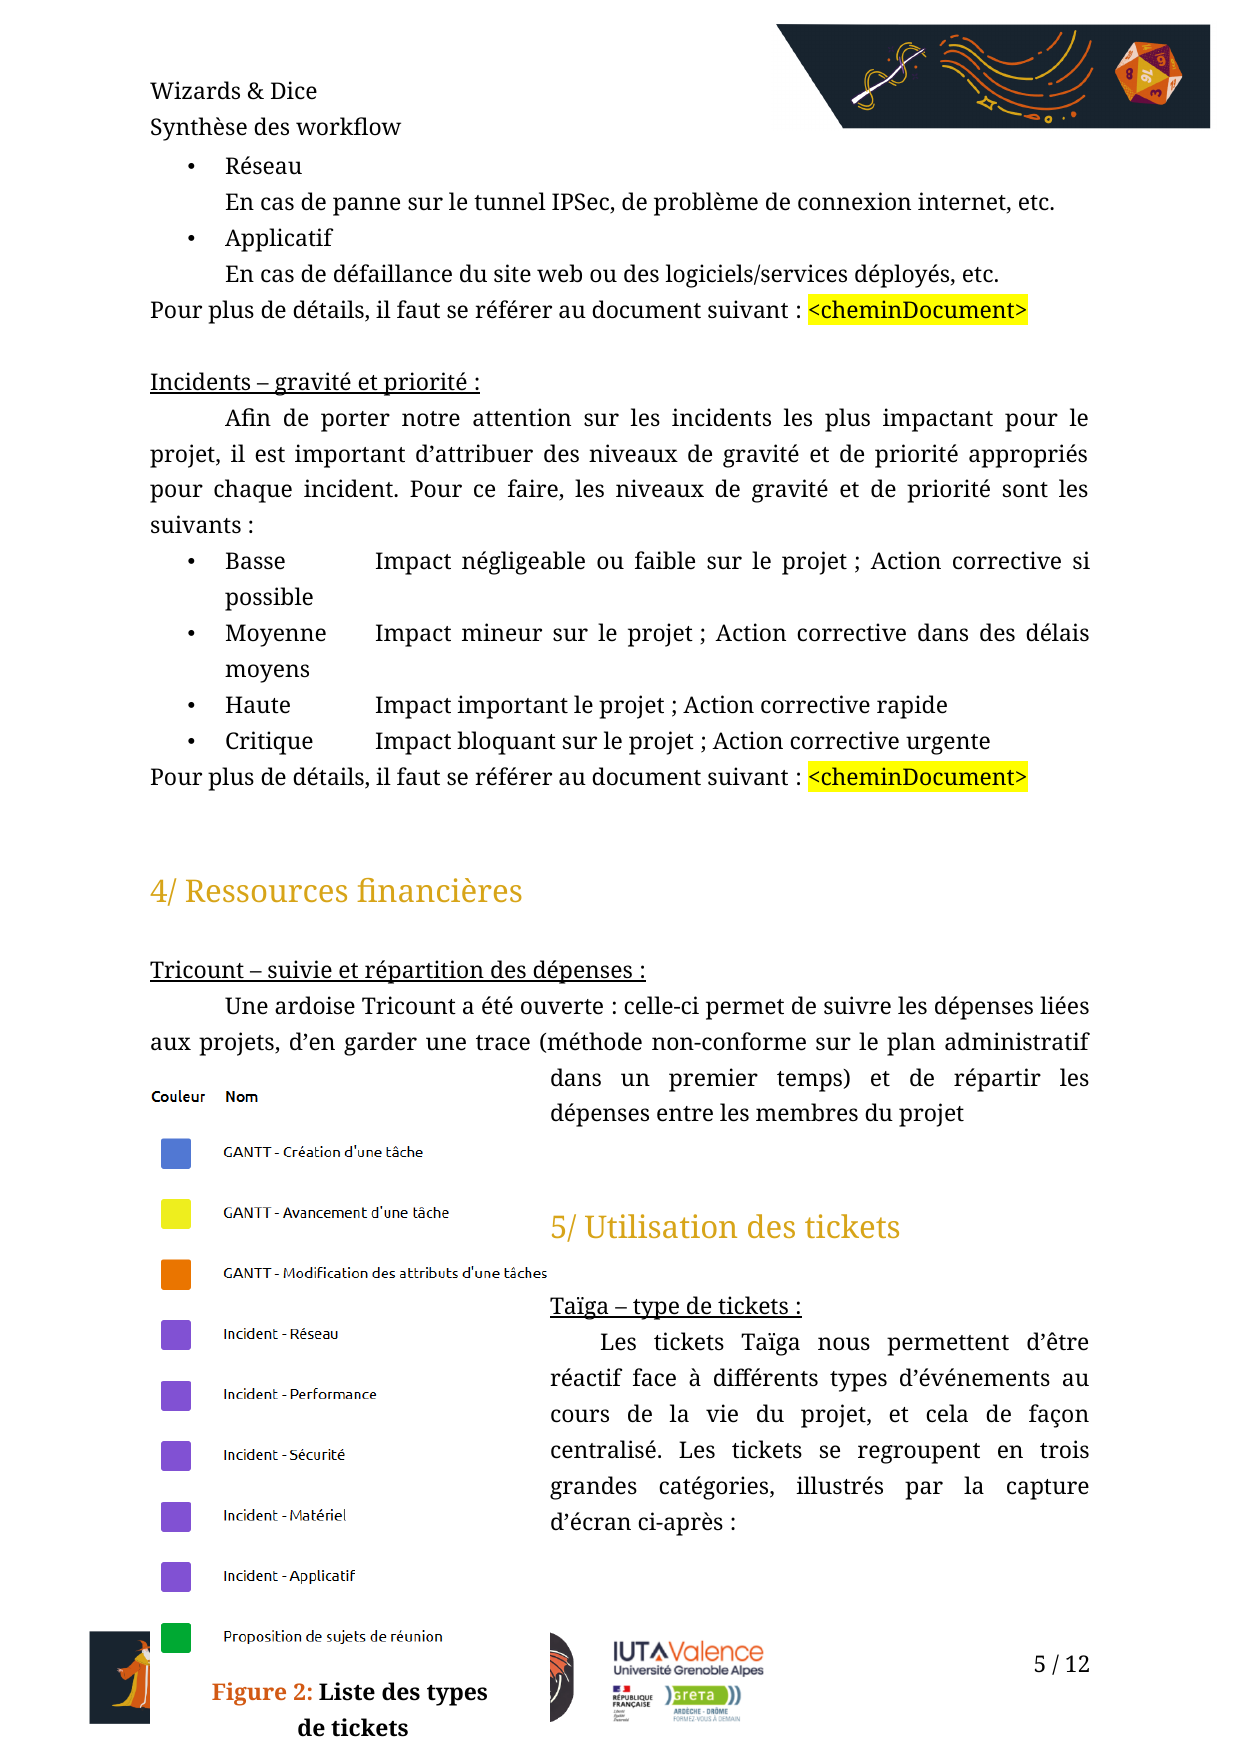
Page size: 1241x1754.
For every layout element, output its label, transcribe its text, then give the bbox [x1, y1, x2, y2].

text Afin de porter notre attention sur les incidents les plus impactant pour le projet, il est important d’attribuer des niveaux de gravité et de priorité appropriés pour chaque incident. Pour ce faire, les niveaux de gravité et de priorité sont les suivants : [150, 402, 1090, 541]
text Incidents – gravité et priorité : [150, 366, 1090, 397]
list En cas de défaillance du site web ou des logiciels/services déployés, etc. [187, 258, 1090, 289]
list En cas de panne sur le tunnel IPSec, de problème de connexion internet, etc. [187, 186, 1090, 217]
list Réseau [187, 150, 1090, 181]
list Critique Impact bloquant sur le projet ; Action corrective urgente [187, 725, 1090, 756]
text Tricount – suivie et répartition des dépenses : [150, 954, 1090, 985]
list Applicatif [187, 222, 1090, 253]
list Moyenne Impact mineur sur le projet ; Action corrective dans des délais moyens [187, 617, 1090, 684]
text Pour plus de détails, il faut se référer au document suivant : <cheminDocument> [150, 294, 1090, 325]
subtitle Utilisation des tickets [550, 1205, 1090, 1248]
list Haute Impact important le projet ; Action corrective rapide [187, 689, 1090, 720]
list Basse Impact négligeable ou faible sur le projet ; Action corrective si possible [187, 545, 1090, 612]
picture [81, 1086, 788, 1733]
text Taïga – type de tickets : [550, 1290, 1090, 1321]
picture [771, 21, 1218, 131]
text Figure 2: Liste des types de tickets [150, 1659, 550, 1743]
text Pour plus de détails, il faut se référer au document suivant : <cheminDocument> [150, 761, 1090, 792]
text Une ardoise Tricount a été ouverte : celle-ci permet de suivre les dépenses liées aux projets, d’en garder une trace (méthode non-conforme sur le plan administratif dans un premier temps) et de répartir les dépenses entre les membres du projet [150, 989, 1090, 1129]
text Les tickets Taïga nous permettent d’être réactif face à différents types d’événements au cours de la vie du projet, et cela de façon centralisé. Les tickets se regroupent en trois grandes catégories, illustrés par la capture d’écran ci-après : [550, 1326, 1090, 1537]
subtitle Ressources financières [150, 869, 1090, 911]
